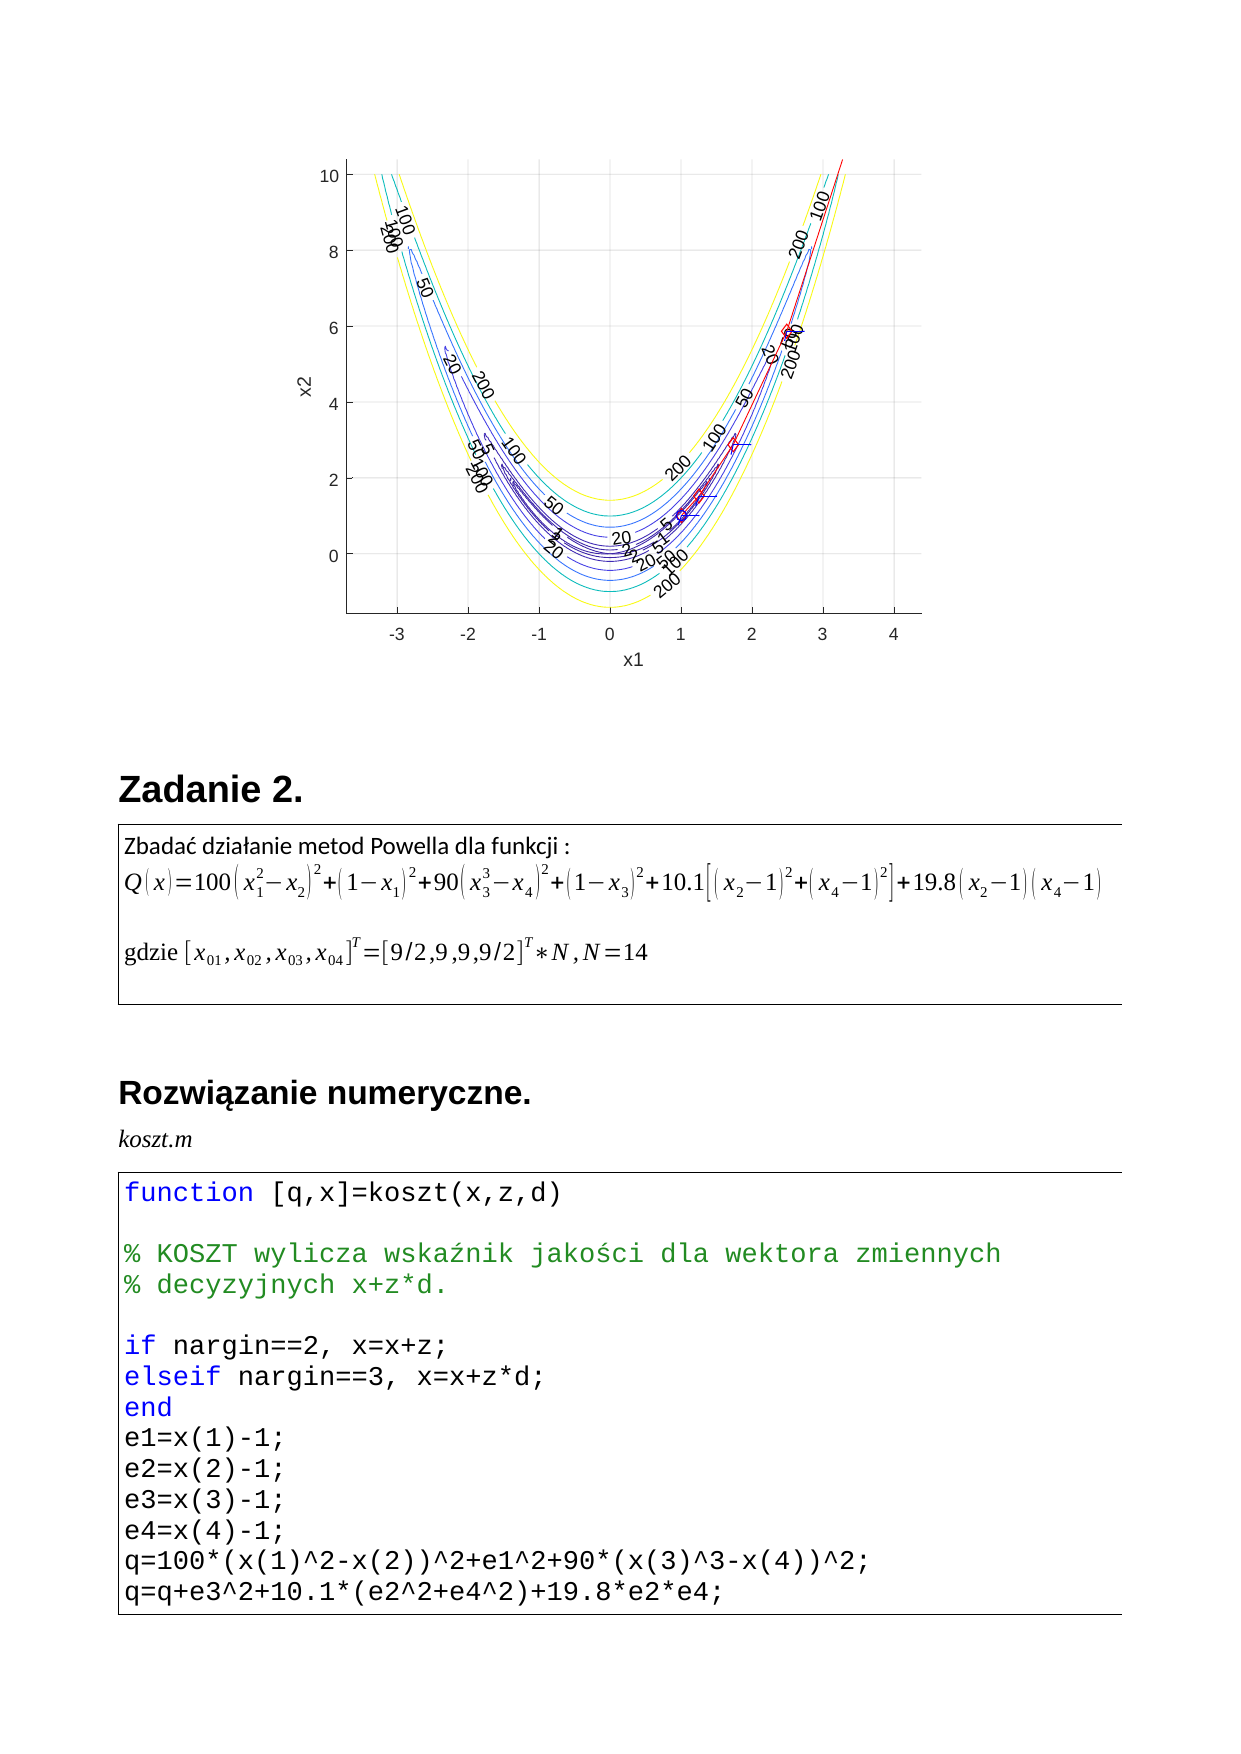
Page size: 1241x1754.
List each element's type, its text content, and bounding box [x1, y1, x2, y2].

table_header Zbadać działanie metod Powella dla funkcji : gdzie [119, 825, 1122, 1003]
text koszt.m [118, 1124, 1122, 1153]
subtitle Zadanie 2. [118, 767, 1122, 811]
table_header function [q,x]=koszt(x,z,d) % KOSZT wylicza wskaźnik jakości dla wektora zmiennych % decyzyjnych x+z*d. if nargin==2, x=x+z; elseif nargin==3, x=x+z*d; end e1=x(1)-1; e2=x(2)-1; e3=x(3)-1; e4=x(4)-1; q=100*(x(1)^2-x(2))^2+e1^2+90*(x(3)^3-x(4))^2; q=q+e3^2+10.1*(e2^2+e4^2)+19.8*e2*e4; [119, 1173, 1122, 1614]
subtitle Rozwiązanie numeryczne. [118, 1073, 1122, 1112]
